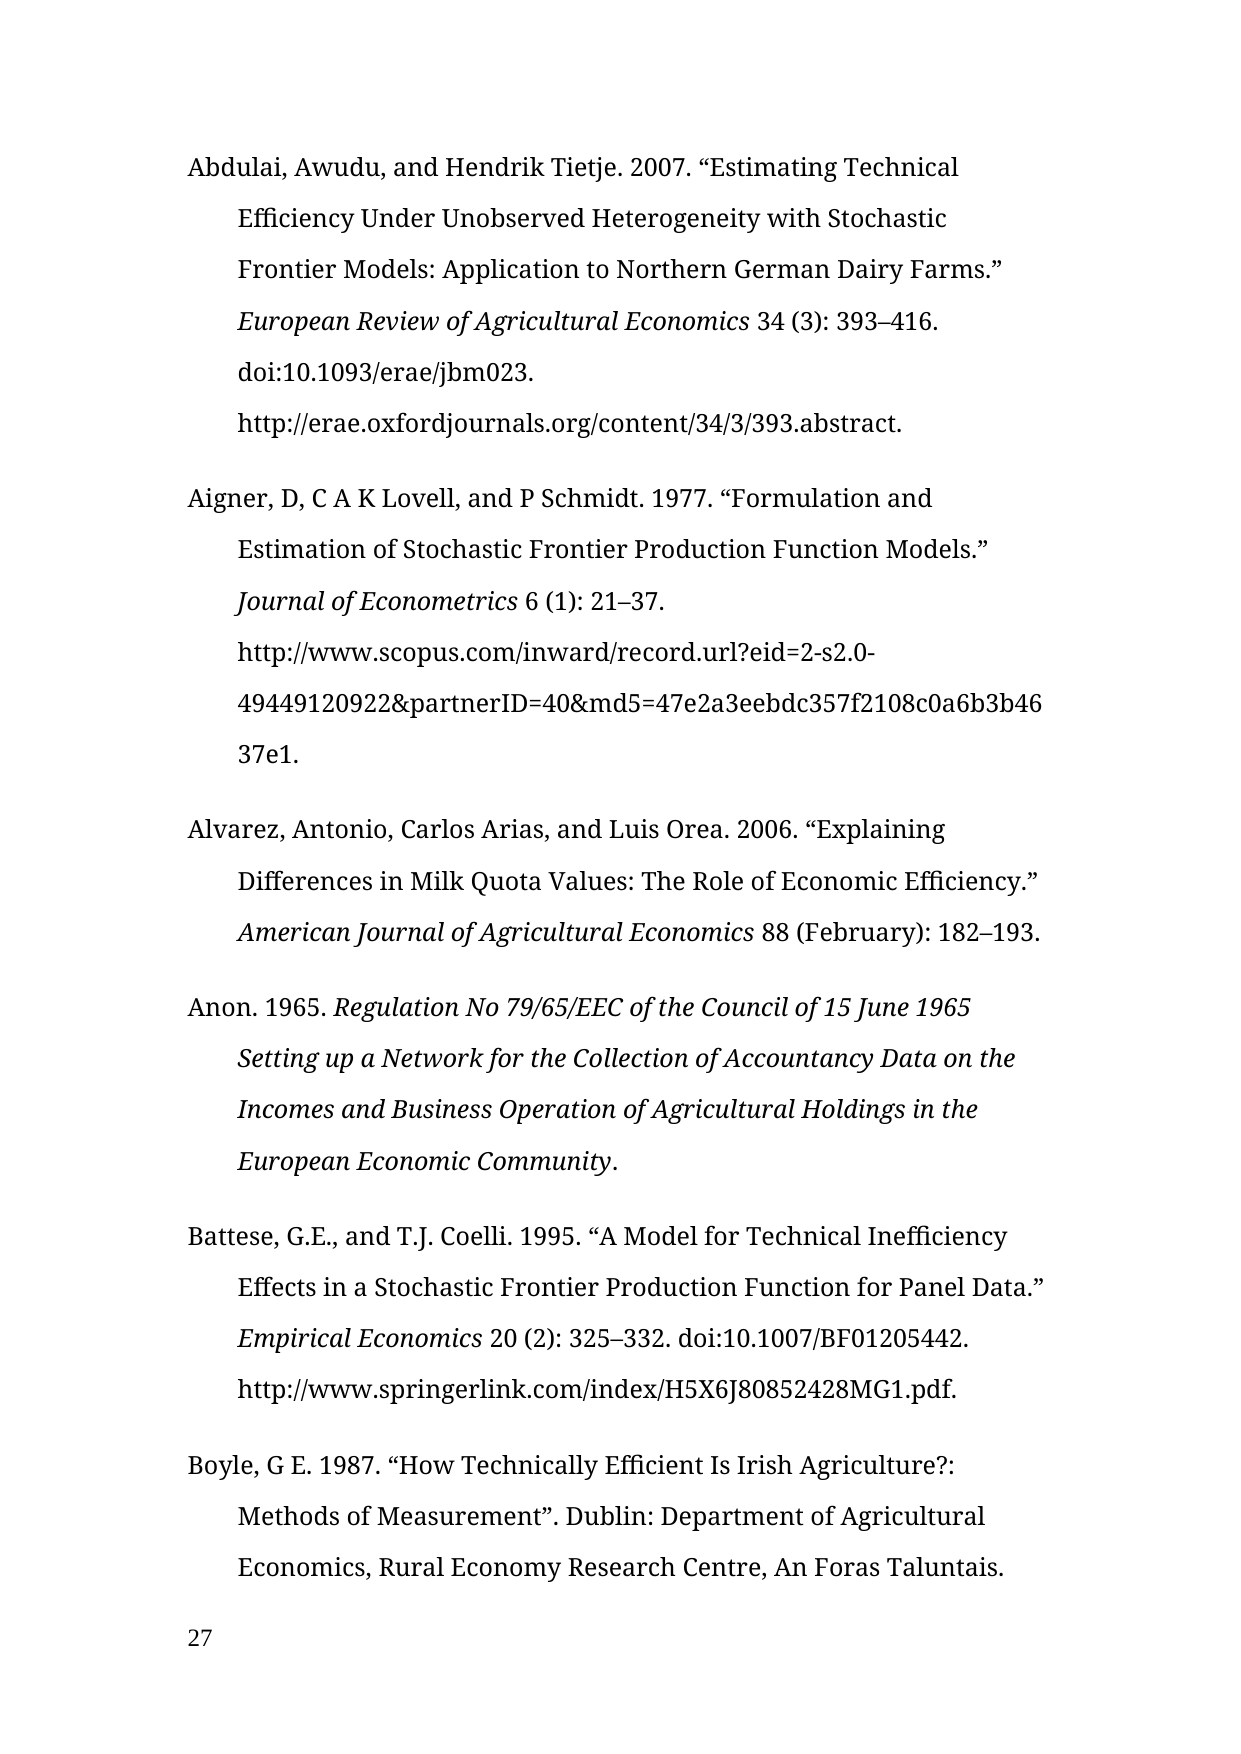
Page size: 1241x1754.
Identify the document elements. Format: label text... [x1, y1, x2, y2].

text Battese, G.E., and T.J. Coelli. 1995. “A Model for Technical Inefficiency Effects in a Stochastic Frontier Production Function for Panel Data.” Empirical Economics 20 (2): 325–332. doi:10.1007/BF01205442. http://www.springerlink.com/index/H5X6J80852428MG1.pdf. [187, 1219, 1053, 1406]
text Abdulai, Awudu, and Hendrik Tietje. 2007. “Estimating Technical Efficiency Under Unobserved Heterogeneity with Stochastic Frontier Models: Application to Northern German Dairy Farms.” European Review of Agricultural Economics 34 (3): 393–416. doi:10.1093/erae/jbm023. http://erae.oxfordjournals.org/content/34/3/393.abstract. [187, 150, 1053, 439]
text Aigner, D, C A K Lovell, and P Schmidt. 1977. “Formulation and Estimation of Stochastic Frontier Production Function Models.” Journal of Econometrics 6 (1): 21–37. http://www.scopus.com/inward/record.url?eid=2-s2.0-49449120922&partnerID=40&md5=47e2a3eebdc357f2108c0a6b3b4637e1. [187, 481, 1053, 770]
text Boyle, G E. 1987. “How Technically Efficient Is Irish Agriculture?: Methods of Measurement”. Dublin: Department of Agricultural Economics, Rural Economy Research Centre, An Foras Taluntais. [187, 1448, 1053, 1584]
text Alvarez, Antonio, Carlos Arias, and Luis Orea. 2006. “Explaining Differences in Milk Quota Values: The Role of Economic Efficiency.” American Journal of Agricultural Economics 88 (February): 182–193. [187, 812, 1053, 948]
text Anon. 1965. Regulation No 79/65/EEC of the Council of 15 June 1965 Setting up a Network for the Collection of Accountancy Data on the Incomes and Business Operation of Agricultural Holdings in the European Economic Community. [187, 990, 1053, 1177]
